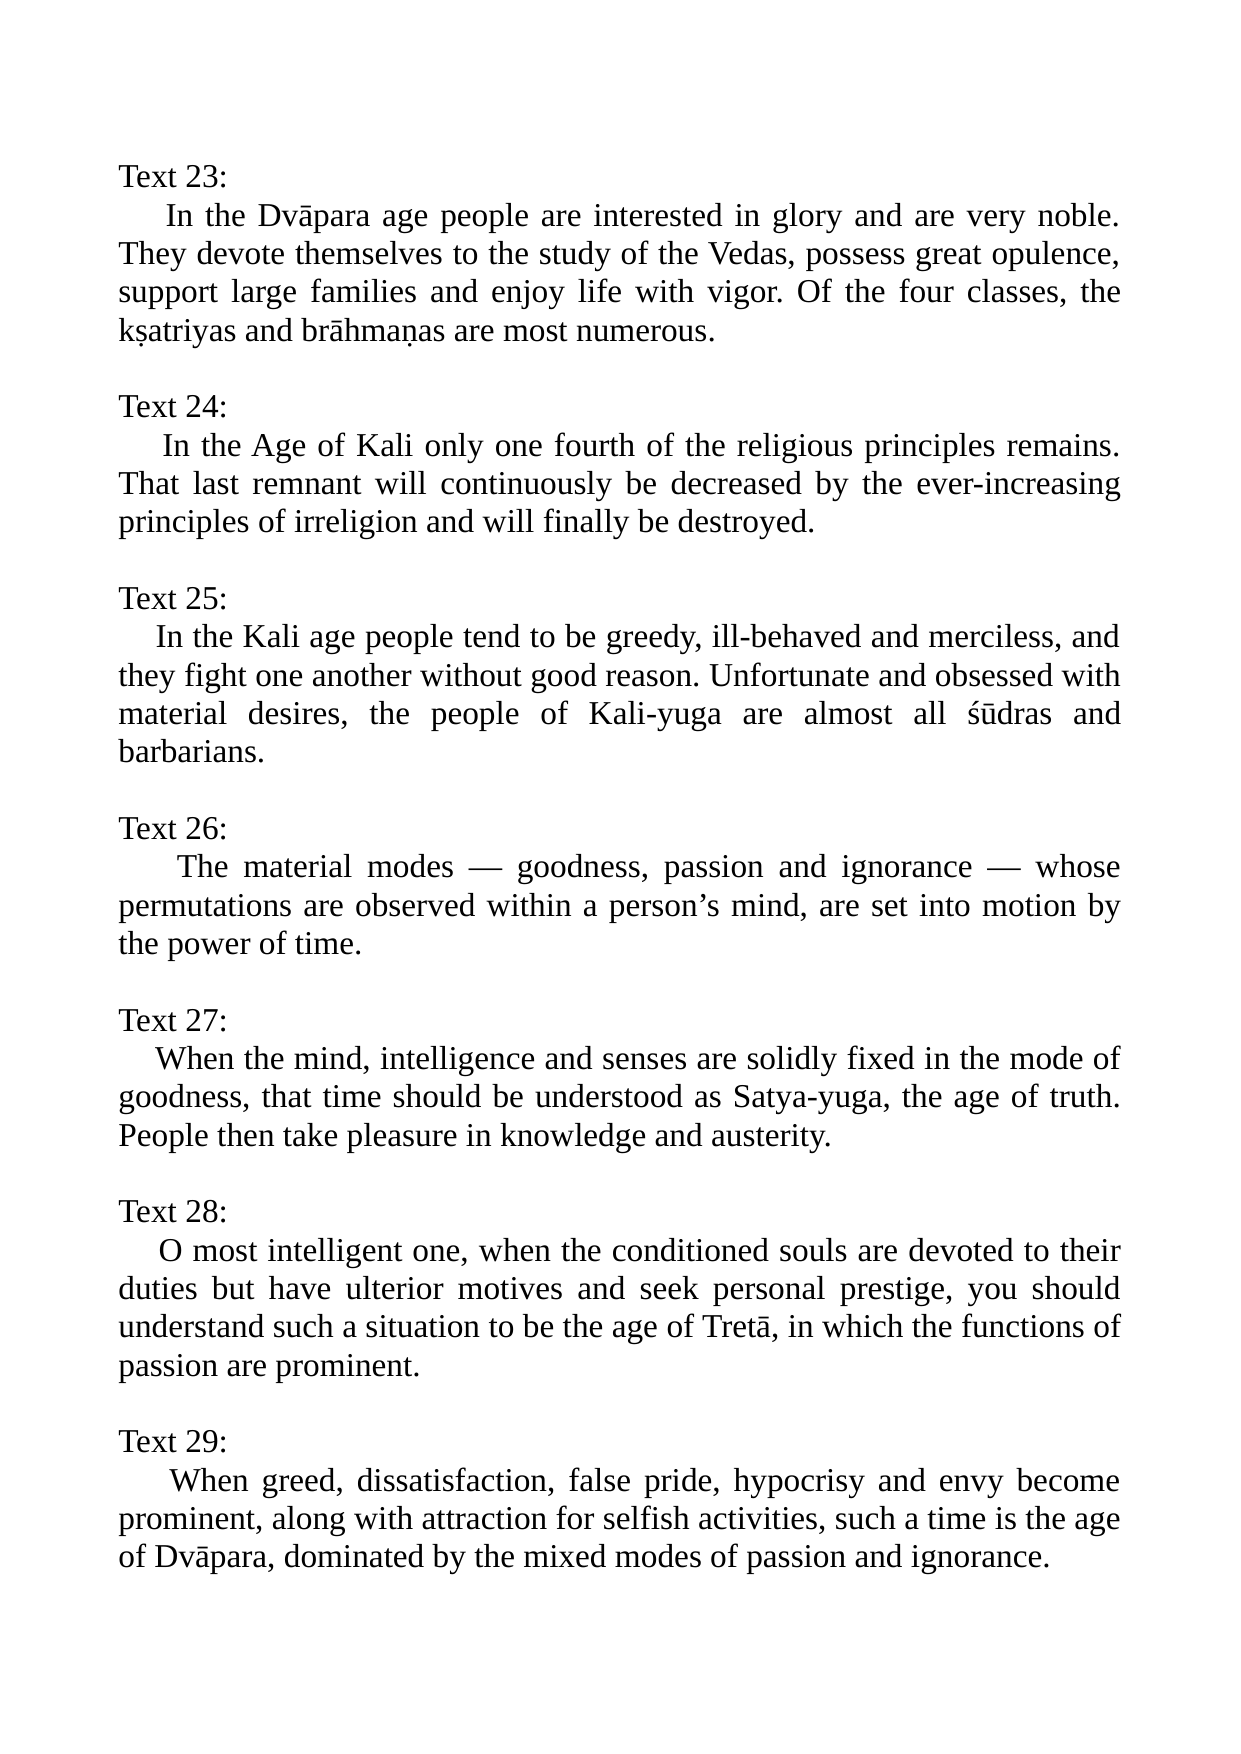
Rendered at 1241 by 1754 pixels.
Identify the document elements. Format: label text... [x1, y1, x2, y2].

text In the Dvāpara age people are interested in glory and are very noble. They devote themselves to the study of the Vedas, possess great opulence, support large families and enjoy life with vigor. Of the four classes, the kṣatriyas and brāhmaṇas are most numerous. [118, 195, 1122, 348]
text The material modes — goodness, passion and ignorance — whose permutations are observed within a person’s mind, are set into motion by the power of time. [118, 846, 1122, 961]
text O most intelligent one, when the conditioned souls are devoted to their duties but have ulterior motives and seek personal prestige, you should understand such a situation to be the age of Tretā, in which the functions of passion are prominent. [118, 1230, 1122, 1383]
text When the mind, intelligence and senses are solidly fixed in the mode of goodness, that time should be understood as Satya-yuga, the age of truth. People then take pleasure in knowledge and austerity. [118, 1038, 1122, 1153]
text Text 25: [118, 578, 1122, 616]
text Text 23: [118, 156, 1122, 195]
text In the Age of Kali only one fourth of the religious principles remains. That last remnant will continuously be decreased by the ever-increasing principles of irreligion and will finally be destroyed. [118, 425, 1122, 540]
text Text 26: [118, 808, 1122, 846]
text Text 29: [118, 1421, 1122, 1460]
text Text 24: [118, 386, 1122, 425]
text Text 28: [118, 1191, 1122, 1230]
text In the Kali age people tend to be greedy, ill-behaved and merciless, and they fight one another without good reason. Unfortunate and obsessed with material desires, the people of Kali-yuga are almost all śūdras and barbarians. [118, 616, 1122, 770]
text When greed, dissatisfaction, false pride, hypocrisy and envy become prominent, along with attraction for selfish activities, such a time is the age of Dvāpara, dominated by the mixed modes of passion and ignorance. [118, 1460, 1122, 1575]
text Text 27: [118, 1000, 1122, 1038]
